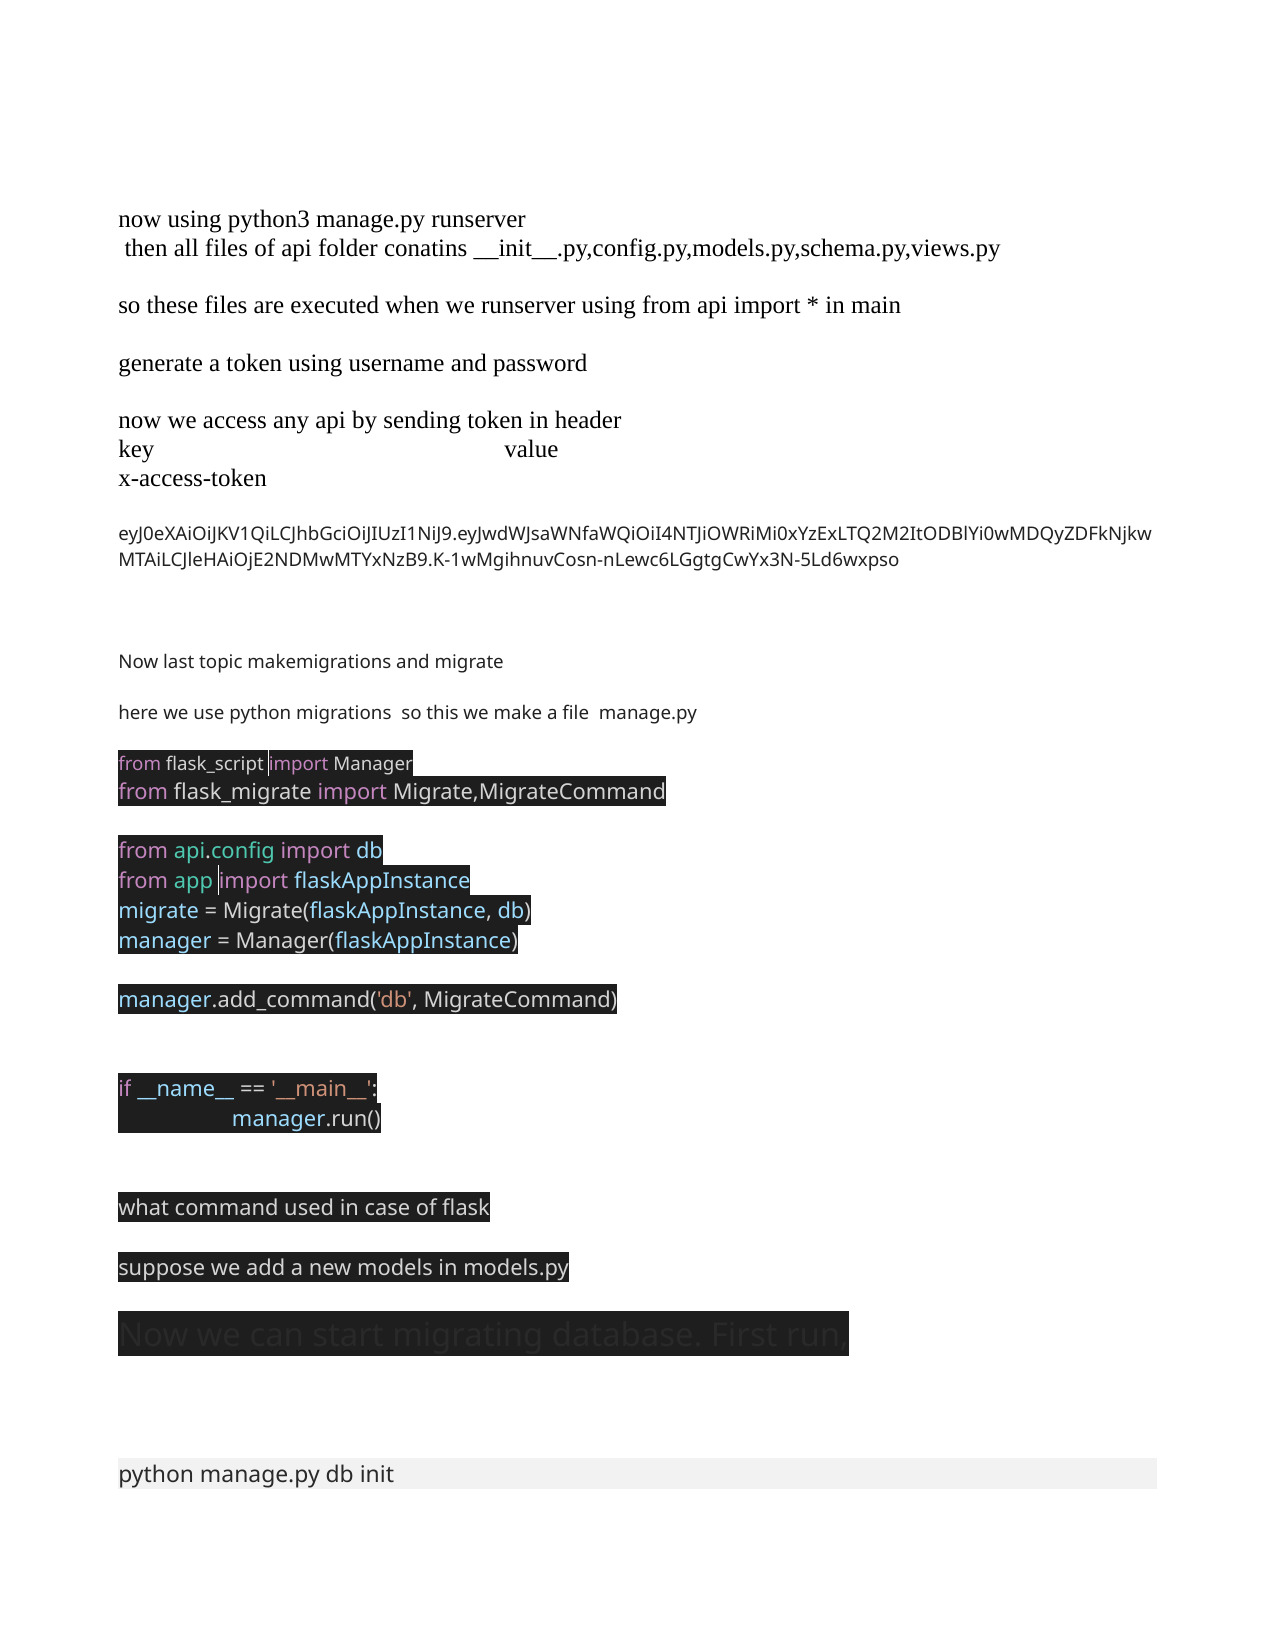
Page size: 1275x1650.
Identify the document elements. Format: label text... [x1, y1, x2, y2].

text from app import flaskAppInstance [118, 865, 1157, 895]
text x-access-token [118, 463, 1157, 492]
text manager = Manager(flaskAppInstance) [118, 925, 1157, 954]
text manager.add_command('db', MigrateCommand) [118, 984, 1157, 1014]
text now using python3 manage.py runserver [118, 204, 1157, 233]
text generate a token using username and password [118, 348, 1157, 377]
text Now last topic makemigrations and migrate [118, 648, 1157, 674]
text from flask_migrate import Migrate,MigrateCommand [118, 776, 1157, 806]
text suppose we add a new models in models.py [118, 1252, 1157, 1282]
text from flask_script import Manager [118, 750, 1157, 776]
text here we use python migrations so this we make a file manage.py [118, 699, 1157, 725]
text key value [118, 434, 1157, 463]
text then all files of api folder conatins __init__.py,config.py,models.py,schema.py,views.py [118, 233, 1157, 262]
text Now we can start migrating database. First run, [118, 1311, 1157, 1356]
text so these files are executed when we runserver using from api import * in main [118, 291, 1157, 319]
text eyJ0eXAiOiJKV1QiLCJhbGciOiJIUzI1NiJ9.eyJwdWJsaWNfaWQiOiI4NTJiOWRiMi0xYzExLTQ2M2ItODBlYi0wMDQyZDFkNjkwMTAiLCJleHAiOjE2NDMwMTYxNzB9.K-1wMgihnuvCosn-nLewc6LGgtgCwYx3N-5Ld6wxpso [118, 492, 1157, 572]
text from api.config import db [118, 835, 1157, 865]
text if __name__ == '__main__': [118, 1073, 1157, 1103]
text manager.run() [118, 1103, 1157, 1133]
text python manage.py db init [118, 1458, 1157, 1489]
text migrate = Migrate(flaskAppInstance, db) [118, 895, 1157, 925]
text what command used in case of flask [118, 1192, 1157, 1222]
text now we access any api by sending token in header [118, 406, 1157, 434]
